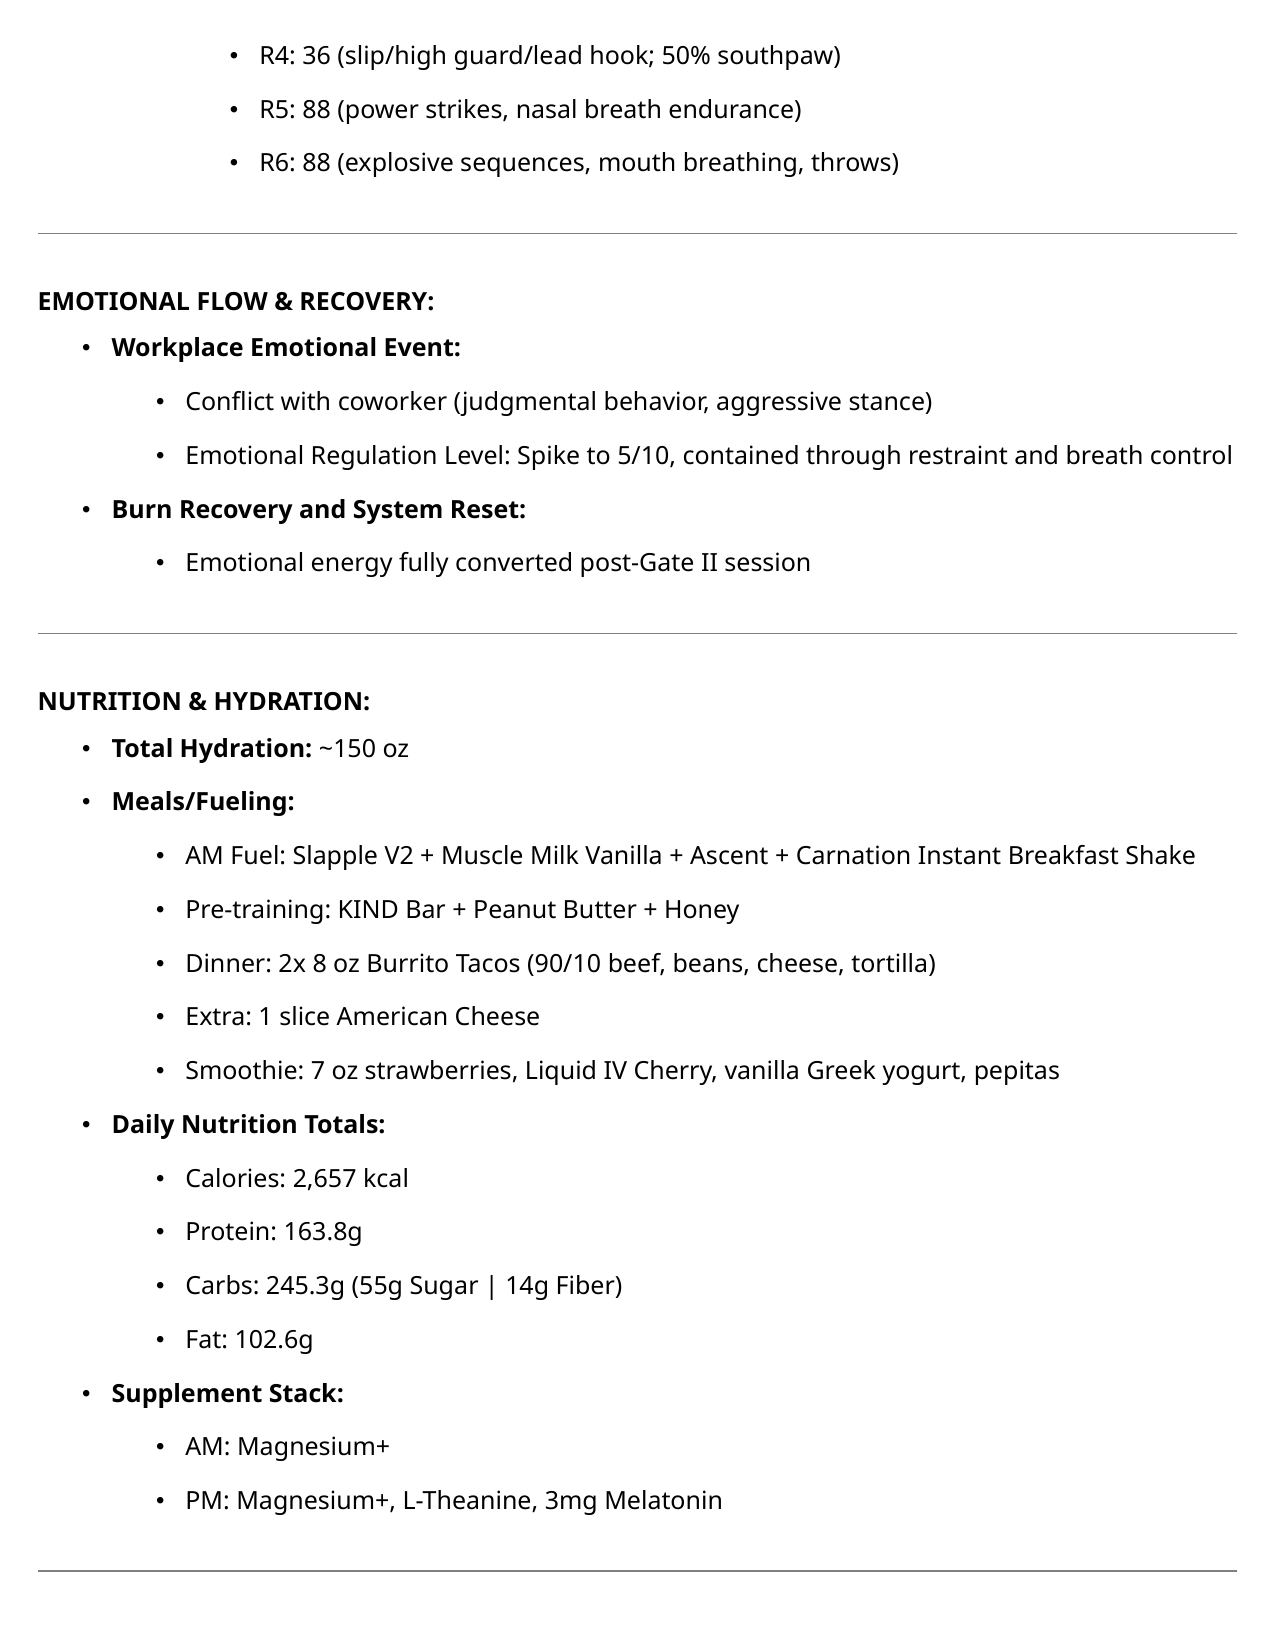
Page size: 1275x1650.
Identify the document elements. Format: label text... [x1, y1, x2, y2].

list Burn Recovery and System Reset: [82, 491, 1237, 525]
list R6: 88 (explosive sequences, mouth breathing, throws) [229, 145, 1237, 179]
list Protein: 163.8g [156, 1214, 1237, 1248]
list PM: Magnesium+, L-Theanine, 3mg Melatonin [156, 1483, 1237, 1517]
list AM: Magnesium+ [156, 1429, 1237, 1463]
list Daily Nutrition Totals: [82, 1106, 1237, 1141]
list Supplement Stack: [82, 1375, 1237, 1409]
list Smoothie: 7 oz strawberries, Liquid IV Cherry, vanilla Greek yogurt, pepitas [156, 1053, 1237, 1087]
list Total Hydration: ~150 oz [82, 730, 1237, 764]
subtitle EMOTIONAL FLOW & RECOVERY: [37, 283, 1237, 318]
list Conflict with coworker (judgmental behavior, aggressive stance) [156, 384, 1237, 418]
list Workplace Emotional Event: [82, 330, 1237, 364]
list Carbs: 245.3g (55g Sugar | 14g Fiber) [156, 1268, 1237, 1302]
subtitle NUTRITION & HYDRATION: [37, 684, 1237, 718]
list Emotional Regulation Level: Spike to 5/10, contained through restraint and breath control [156, 438, 1237, 472]
list Fat: 102.6g [156, 1321, 1237, 1356]
list AM Fuel: Slapple V2 + Muscle Milk Vanilla + Ascent + Carnation Instant Breakfast Shake [156, 838, 1237, 872]
list Calories: 2,657 kcal [156, 1160, 1237, 1194]
list Meals/Fueling: [82, 784, 1237, 818]
list R5: 88 (power strikes, nasal breath endurance) [229, 91, 1237, 125]
list Emotional energy fully converted post-Gate II session [156, 545, 1237, 579]
list R4: 36 (slip/high guard/lead hook; 50% southpaw) [229, 37, 1237, 72]
list Dinner: 2x 8 oz Burrito Tacos (90/10 beef, beans, cheese, tortilla) [156, 945, 1237, 979]
list Extra: 1 slice American Cheese [156, 999, 1237, 1033]
list Pre-training: KIND Bar + Peanut Butter + Honey [156, 891, 1237, 926]
